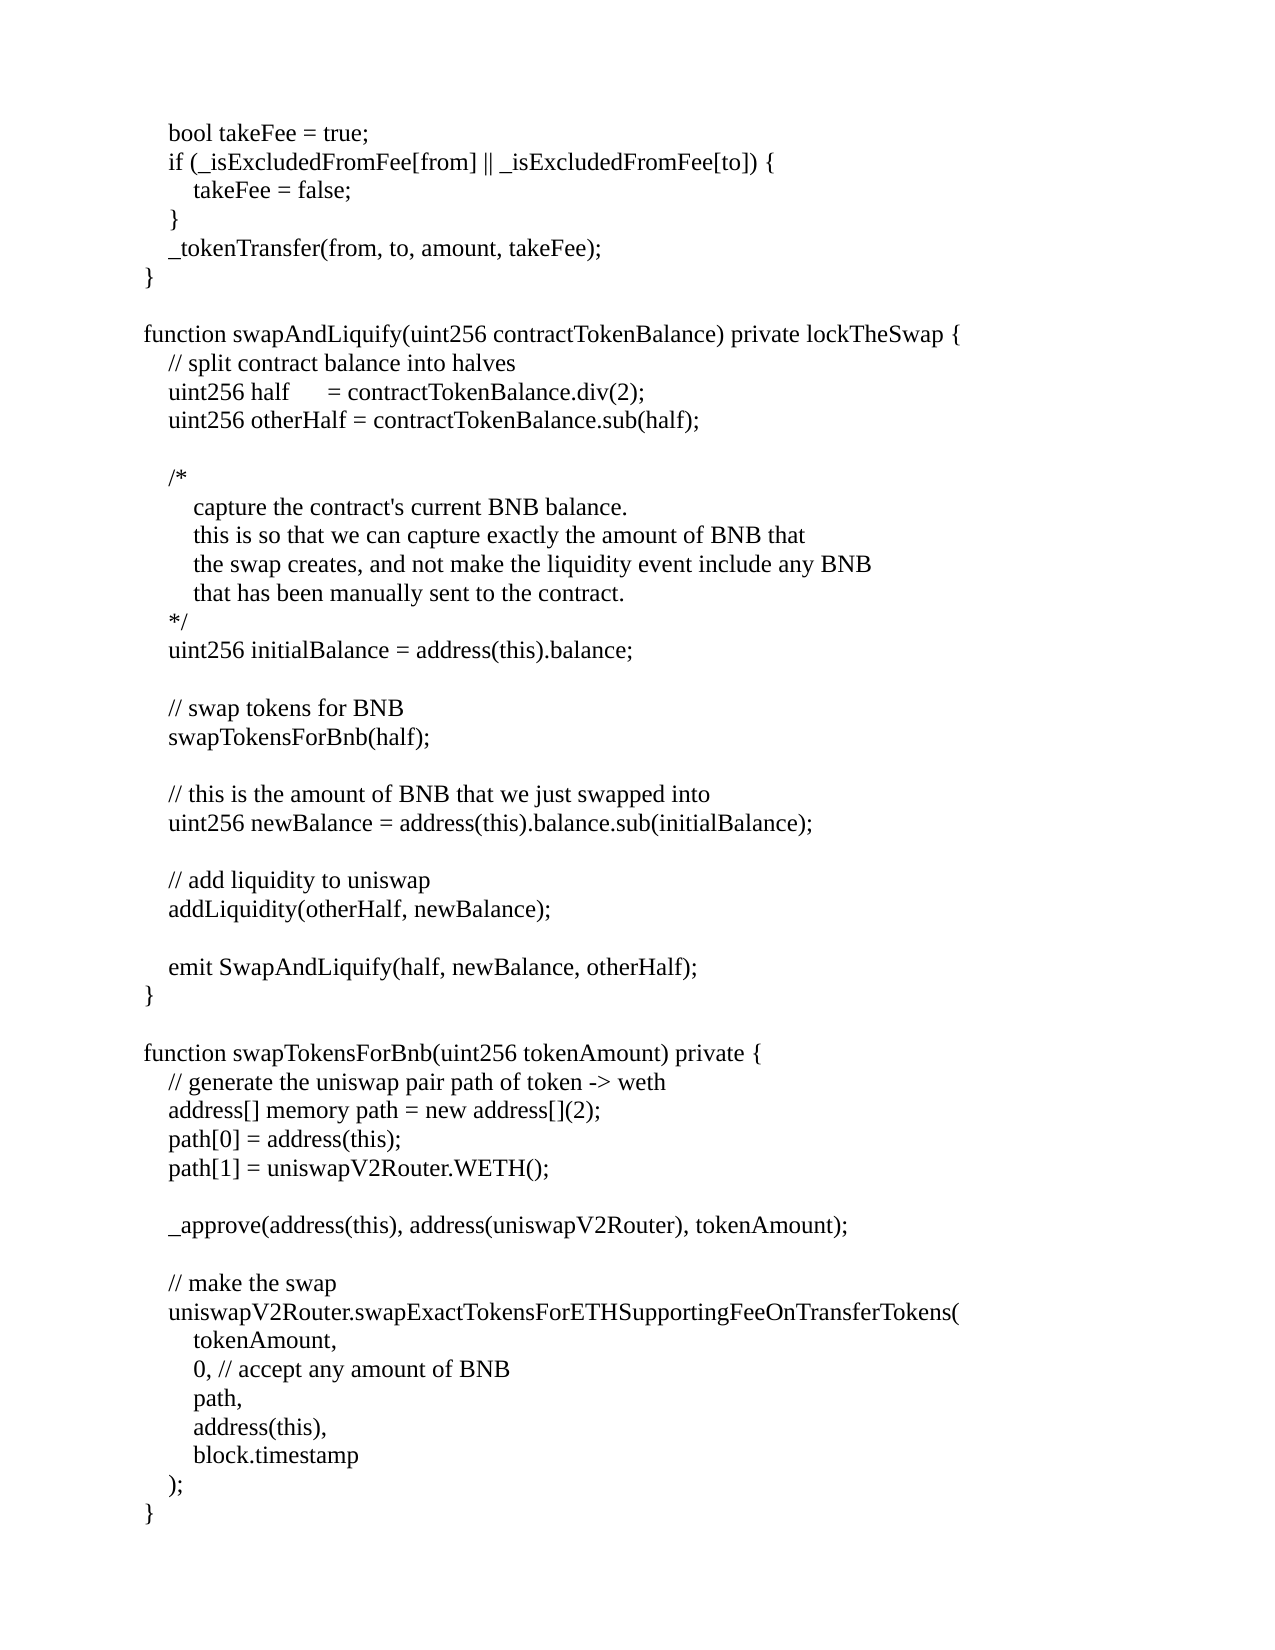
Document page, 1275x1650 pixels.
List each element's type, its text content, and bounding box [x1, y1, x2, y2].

text bool takeFee = true; if (_isExcludedFromFee[from] || _isExcludedFromFee[to]) { takeFee = false; } _tokenTransfer(from, to, amount, takeFee); } function swapAndLiquify(uint256 contractTokenBalance) private lockTheSwap { // split contract balance into halves uint256 half = contractTokenBalance.div(2); uint256 otherHalf = contractTokenBalance.sub(half); /* capture the contract's current BNB balance. this is so that we can capture exactly the amount of BNB that the swap creates, and not make the liquidity event include any BNB that has been manually sent to the contract. */ uint256 initialBalance = address(this).balance; // swap tokens for BNB swapTokensForBnb(half); // this is the amount of BNB that we just swapped into uint256 newBalance = address(this).balance.sub(initialBalance); // add liquidity to uniswap addLiquidity(otherHalf, newBalance); emit SwapAndLiquify(half, newBalance, otherHalf); } function swapTokensForBnb(uint256 tokenAmount) private { // generate the uniswap pair path of token -> weth address[] memory path = new address[](2); path[0] = address(this); path[1] = uniswapV2Router.WETH(); _approve(address(this), address(uniswapV2Router), tokenAmount); // make the swap uniswapV2Router.swapExactTokensForETHSupportingFeeOnTransferTokens( tokenAmount, 0, // accept any amount of BNB path, address(this), block.timestamp ); } [118, 118, 1157, 1527]
